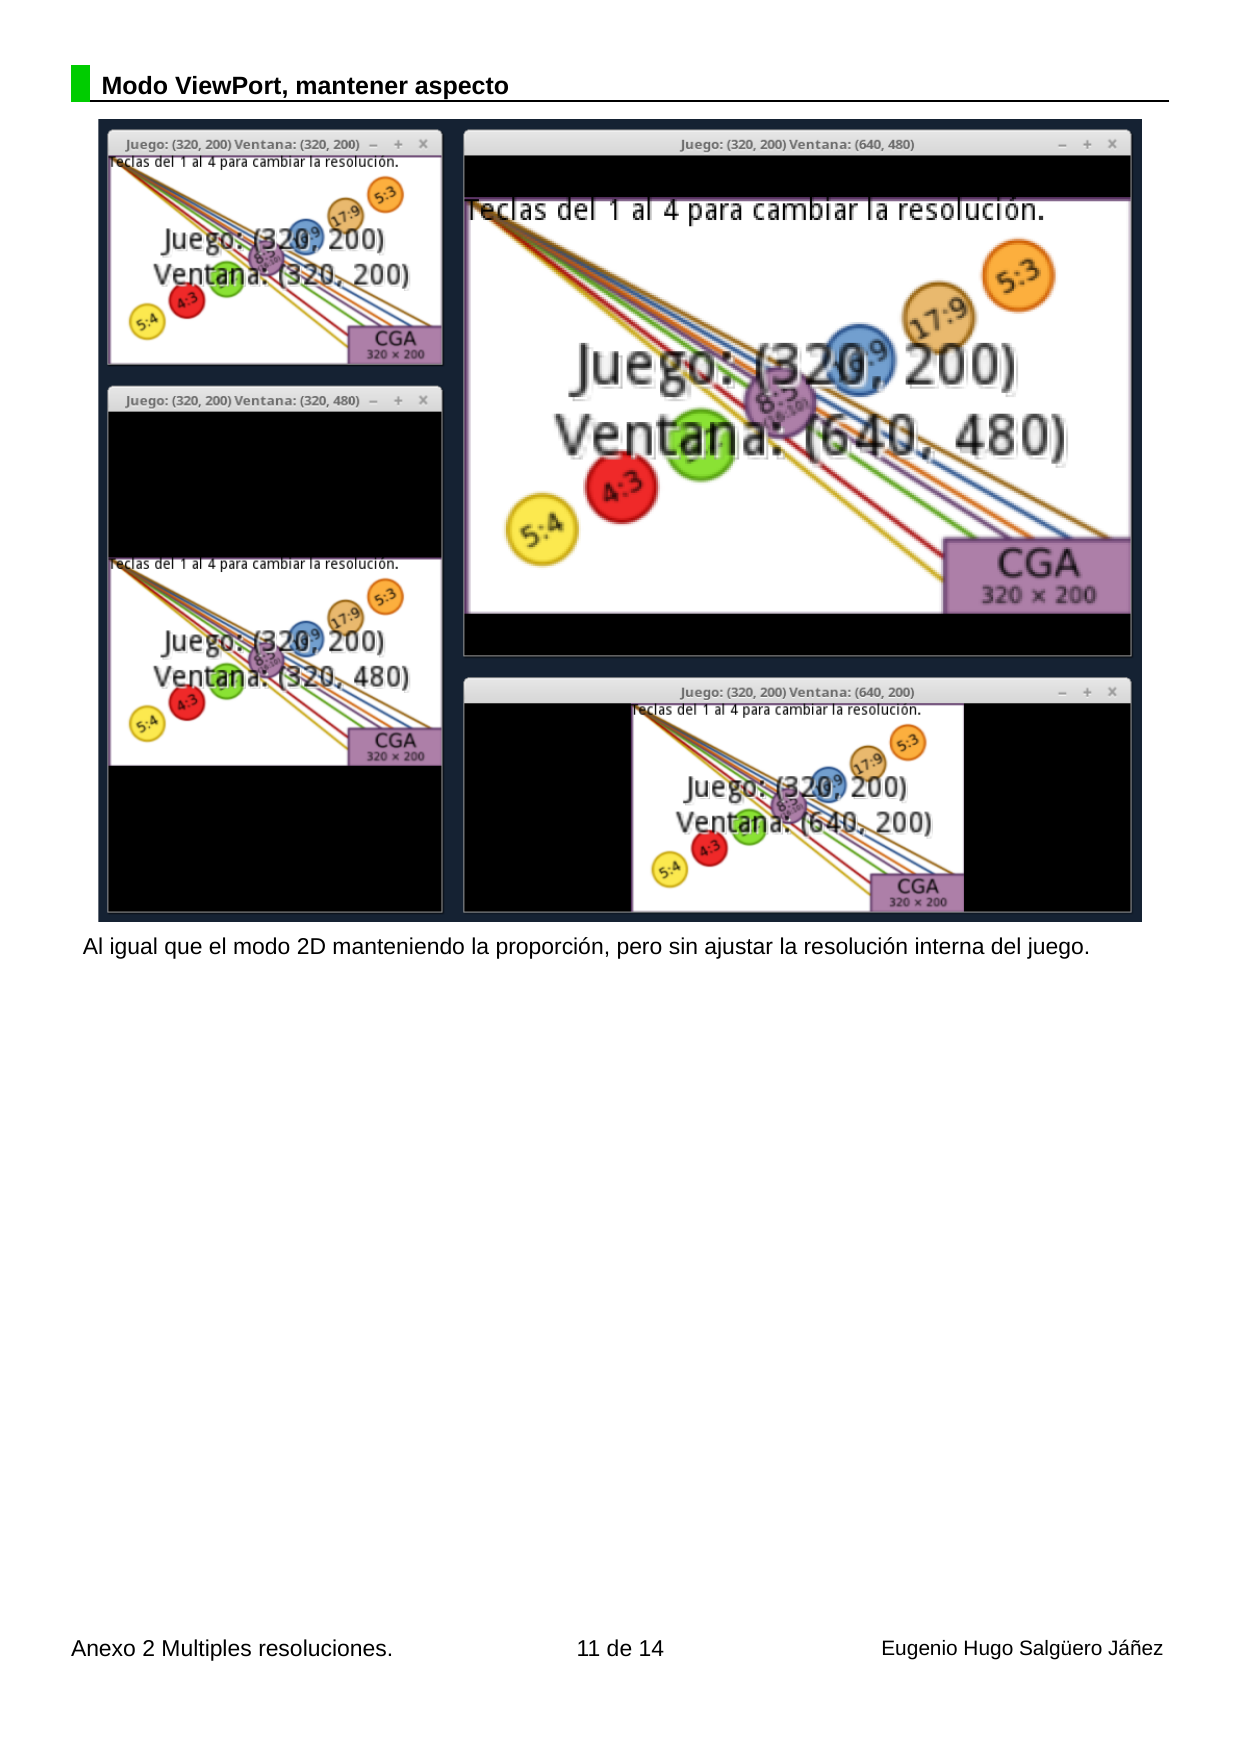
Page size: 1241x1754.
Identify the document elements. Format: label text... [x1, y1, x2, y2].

picture [98, 119, 1142, 922]
text Al igual que el modo 2D manteniendo la proporción, pero sin ajustar la resolución interna del juego. [83, 119, 1158, 959]
subtitle Modo ViewPort, mantener aspecto [90, 65, 1169, 100]
